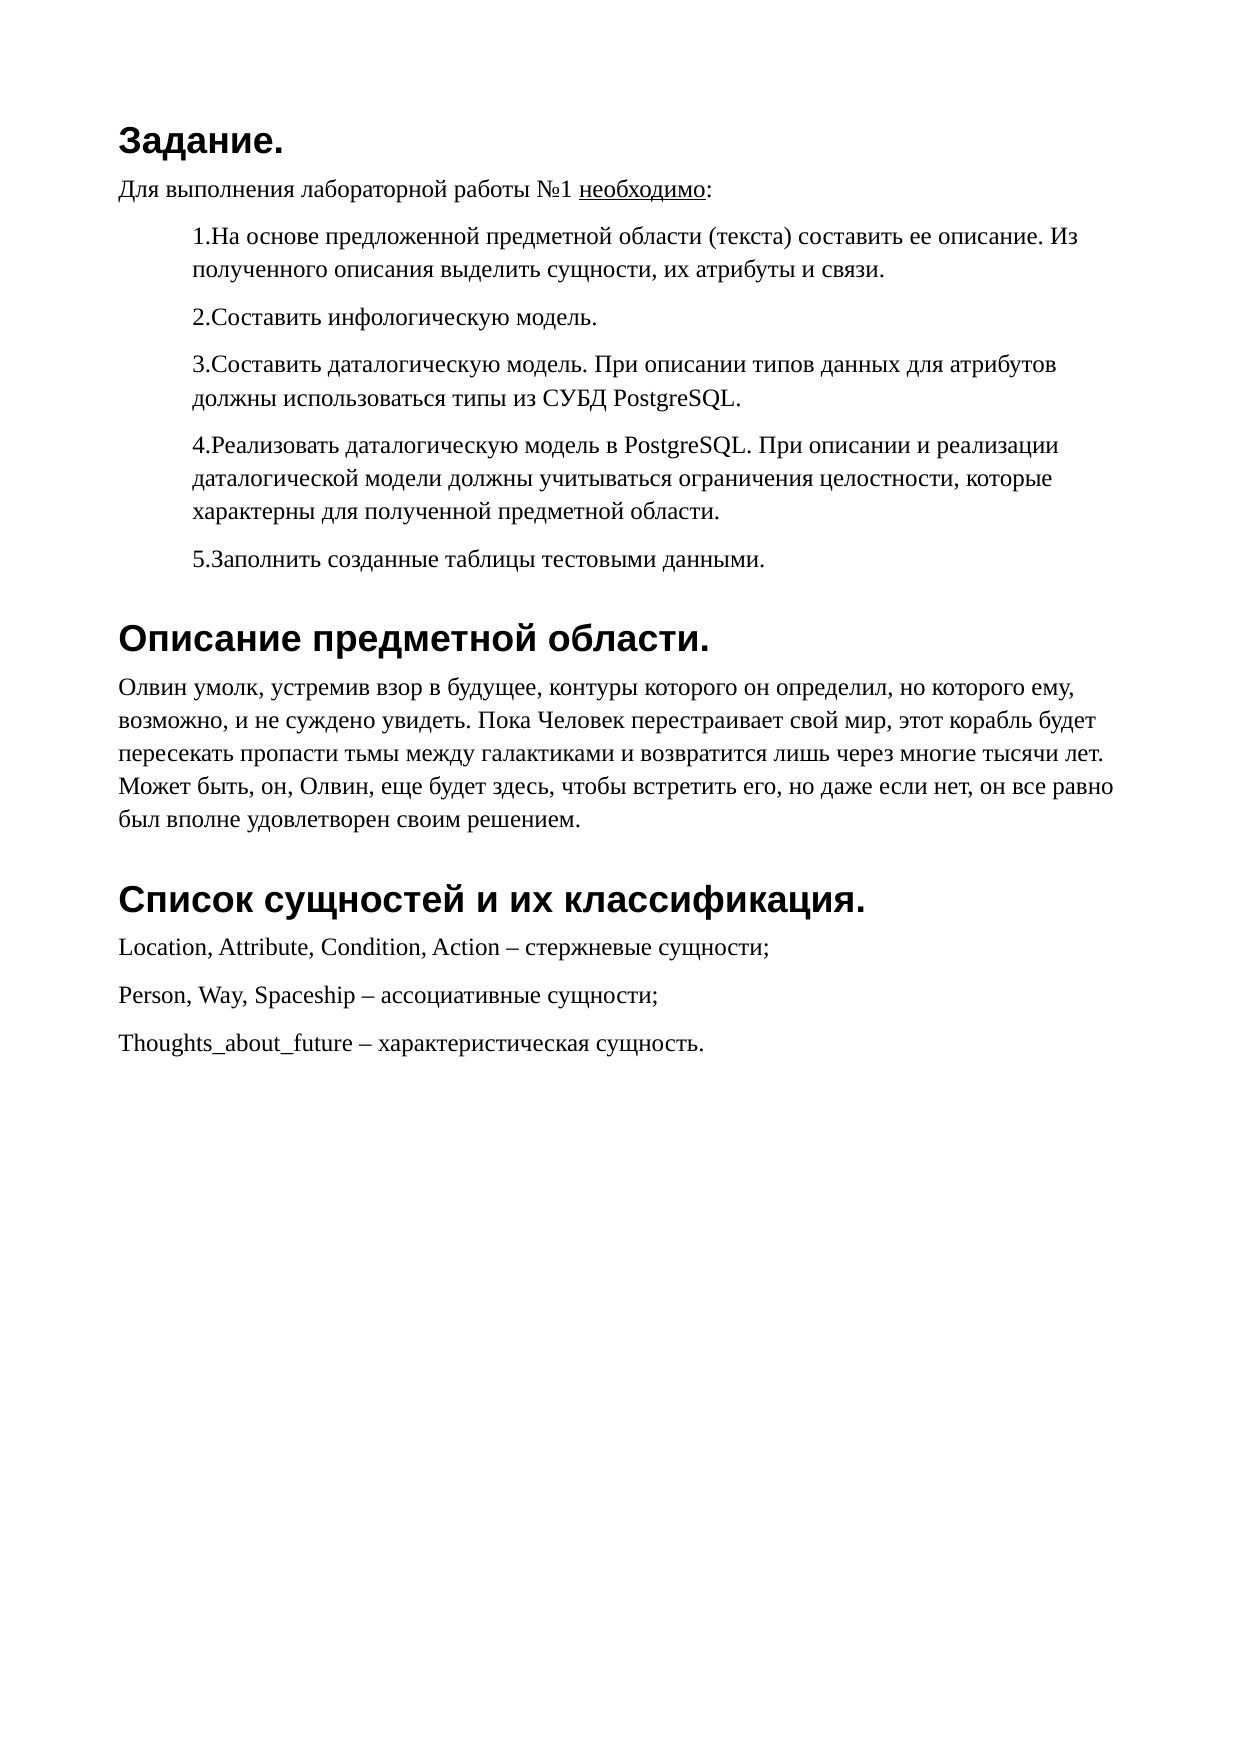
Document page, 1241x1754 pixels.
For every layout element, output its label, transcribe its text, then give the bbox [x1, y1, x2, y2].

list На основе предложенной предметной области (текста) составить ее описание. Из полученного описания выделить сущности, их атрибуты и связи. [118, 221, 1122, 283]
subtitle Описание предметной области. [118, 616, 1122, 659]
text Person, Way, Spaceship – ассоциативные сущности; [118, 980, 1122, 1009]
text Для выполнения лабораторной работы №1 необходимо: [118, 174, 1122, 202]
list Реализовать даталогическую модель в PostgreSQL. При описании и реализации даталогической модели должны учитываться ограничения целостности, которые характерны для полученной предметной области. [118, 430, 1122, 525]
list Составить даталогическую модель. При описании типов данных для атрибутов должны использоваться типы из СУБД PostgreSQL. [118, 349, 1122, 411]
subtitle Список сущностей и их классификация. [118, 877, 1122, 920]
subtitle Задание. [118, 118, 1122, 161]
list Заполнить созданные таблицы тестовыми данными. [118, 544, 1122, 573]
text Thoughts_about_future – характеристическая сущность. [118, 1028, 1122, 1056]
text Location, Attribute, Condition, Action – стержневые сущности; [118, 932, 1122, 961]
list Составить инфологическую модель. [118, 302, 1122, 331]
text Олвин умолк, устремив взор в будущее, контуры которого он определил, но которого ему, возможно, и не суждено увидеть. Пока Человек перестраивает свой мир, этот корабль будет пересекать пропасти тьмы между галактиками и возвратится лишь через многие тысячи лет. Может быть, он, Олвин, еще будет здесь, чтобы встретить его, но даже если нет, он все равно был вполне удовлетворен своим решением. [118, 672, 1122, 833]
